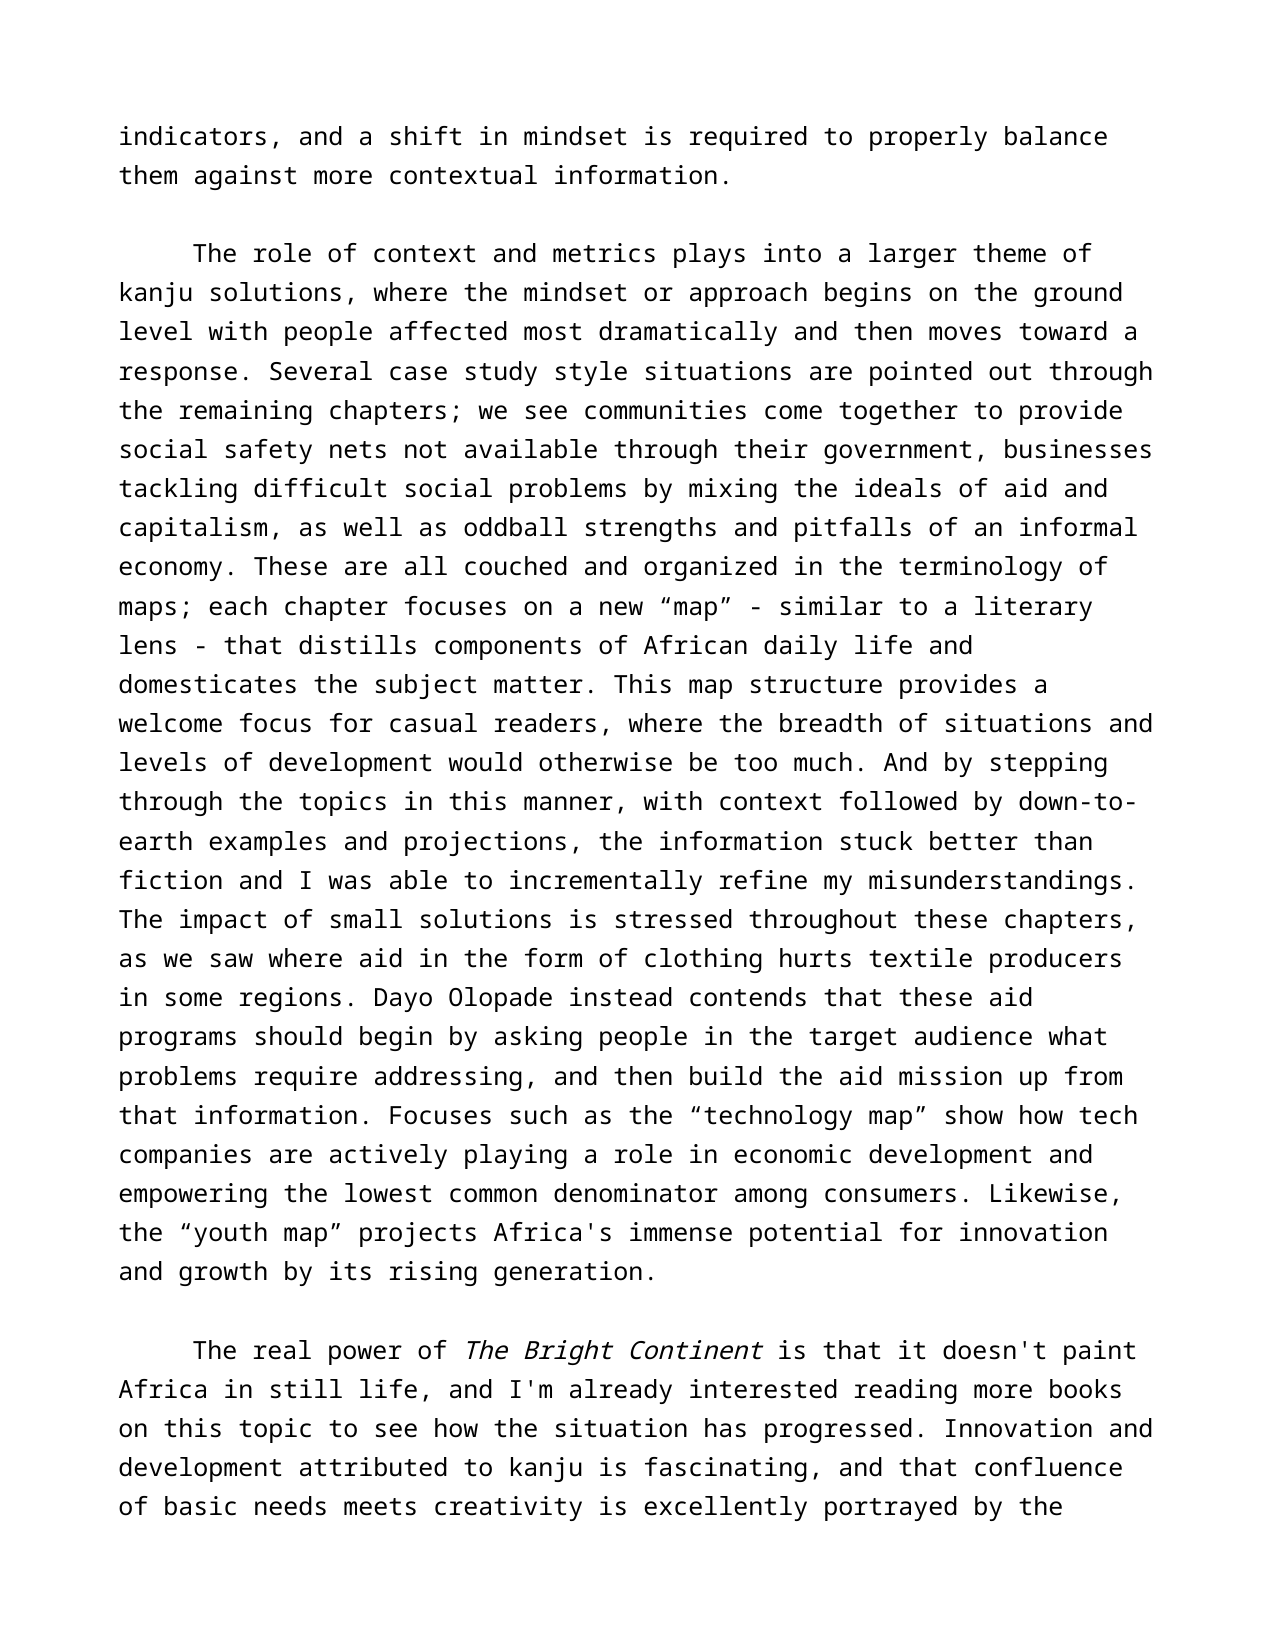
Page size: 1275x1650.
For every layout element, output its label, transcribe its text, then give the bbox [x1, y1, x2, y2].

text The role of context and metrics plays into a larger theme of kanju solutions, where the mindset or approach begins on the ground level with people affected most dramatically and then moves toward a response. Several case study style situations are pointed out through the remaining chapters; we see communities come together to provide social safety nets not available through their government, businesses tackling difficult social problems by mixing the ideals of aid and capitalism, as well as oddball strengths and pitfalls of an informal economy. These are all couched and organized in the terminology of maps; each chapter focuses on a new “map” - similar to a literary lens - that distills components of African daily life and domesticates the subject matter. This map structure provides a welcome focus for casual readers, where the breadth of situations and levels of development would otherwise be too much. And by stepping through the topics in this manner, with context followed by down-to-earth examples and projections, the information stuck better than fiction and I was able to incrementally refine my misunderstandings. The impact of small solutions is stressed throughout these chapters, as we saw where aid in the form of clothing hurts textile producers in some regions. Dayo Olopade instead contends that these aid programs should begin by asking people in the target audience what problems require addressing, and then build the aid mission up from that information. Focuses such as the “technology map” show how tech companies are actively playing a role in economic development and empowering the lowest common denominator among consumers. Likewise, the “youth map” projects Africa's immense potential for innovation and growth by its rising generation. [118, 236, 1157, 1288]
text indicators, and a shift in mindset is required to properly balance them against more contextual information. [118, 118, 1157, 191]
text The real power of The Bright Continent is that it doesn't paint Africa in still life, and I'm already interested reading more books on this topic to see how the situation has progressed. Innovation and development attributed to kanju is fascinating, and that confluence of basic needs meets creativity is excellently portrayed by the [118, 1332, 1157, 1523]
